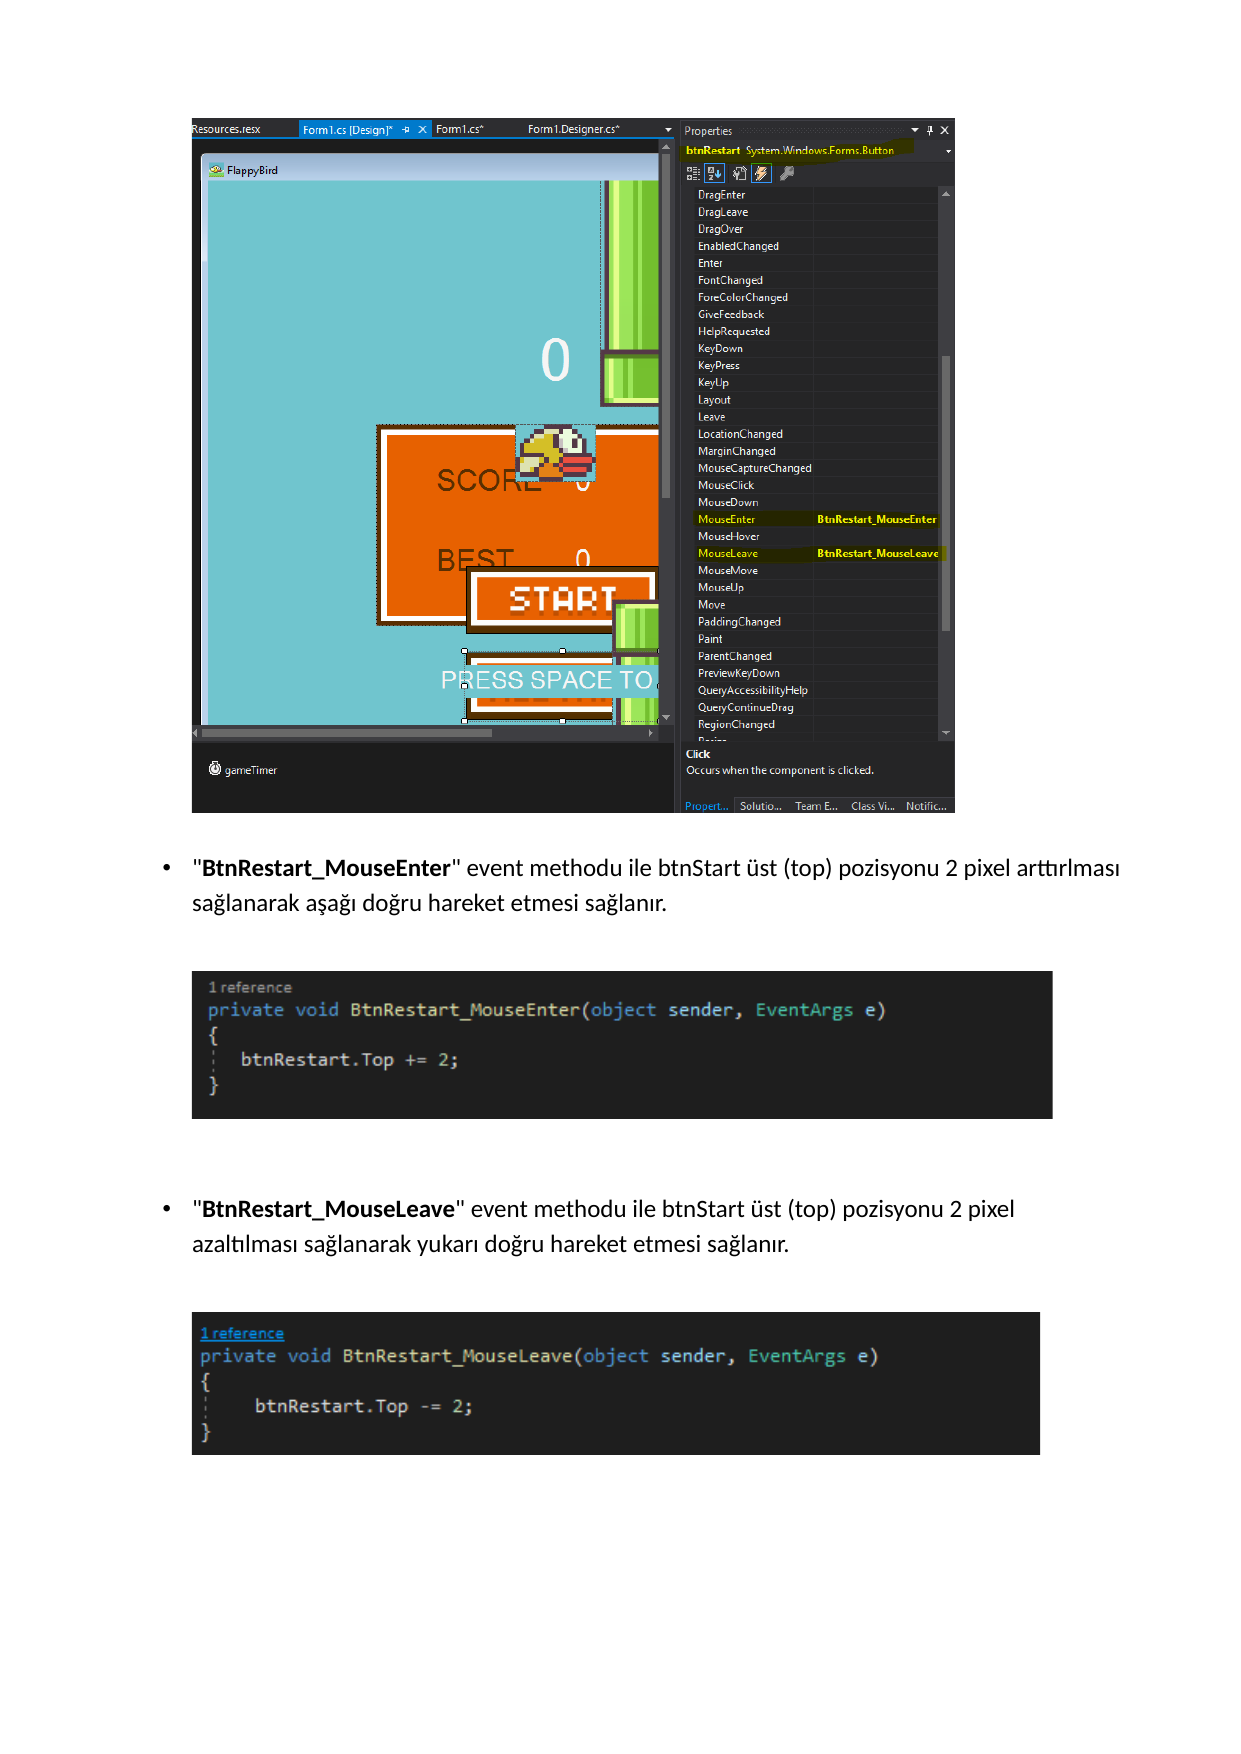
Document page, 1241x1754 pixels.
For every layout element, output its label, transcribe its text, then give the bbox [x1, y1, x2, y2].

list "BtnRestart_MouseEnter" event methodu ile btnStart üst (top) pozisyonu 2 pixel arttırlması sağlanarak aşağı doğru hareket etmesi sağlanır. [162, 852, 1122, 953]
picture [191, 1312, 1041, 1455]
picture [191, 971, 1053, 1119]
list "BtnRestart_MouseLeave" event methodu ile btnStart üst (top) pozisyonu 2 pixel azaltılması sağlanarak yukarı doğru hareket etmesi sağlanır. [162, 1193, 1122, 1258]
picture [191, 118, 955, 813]
